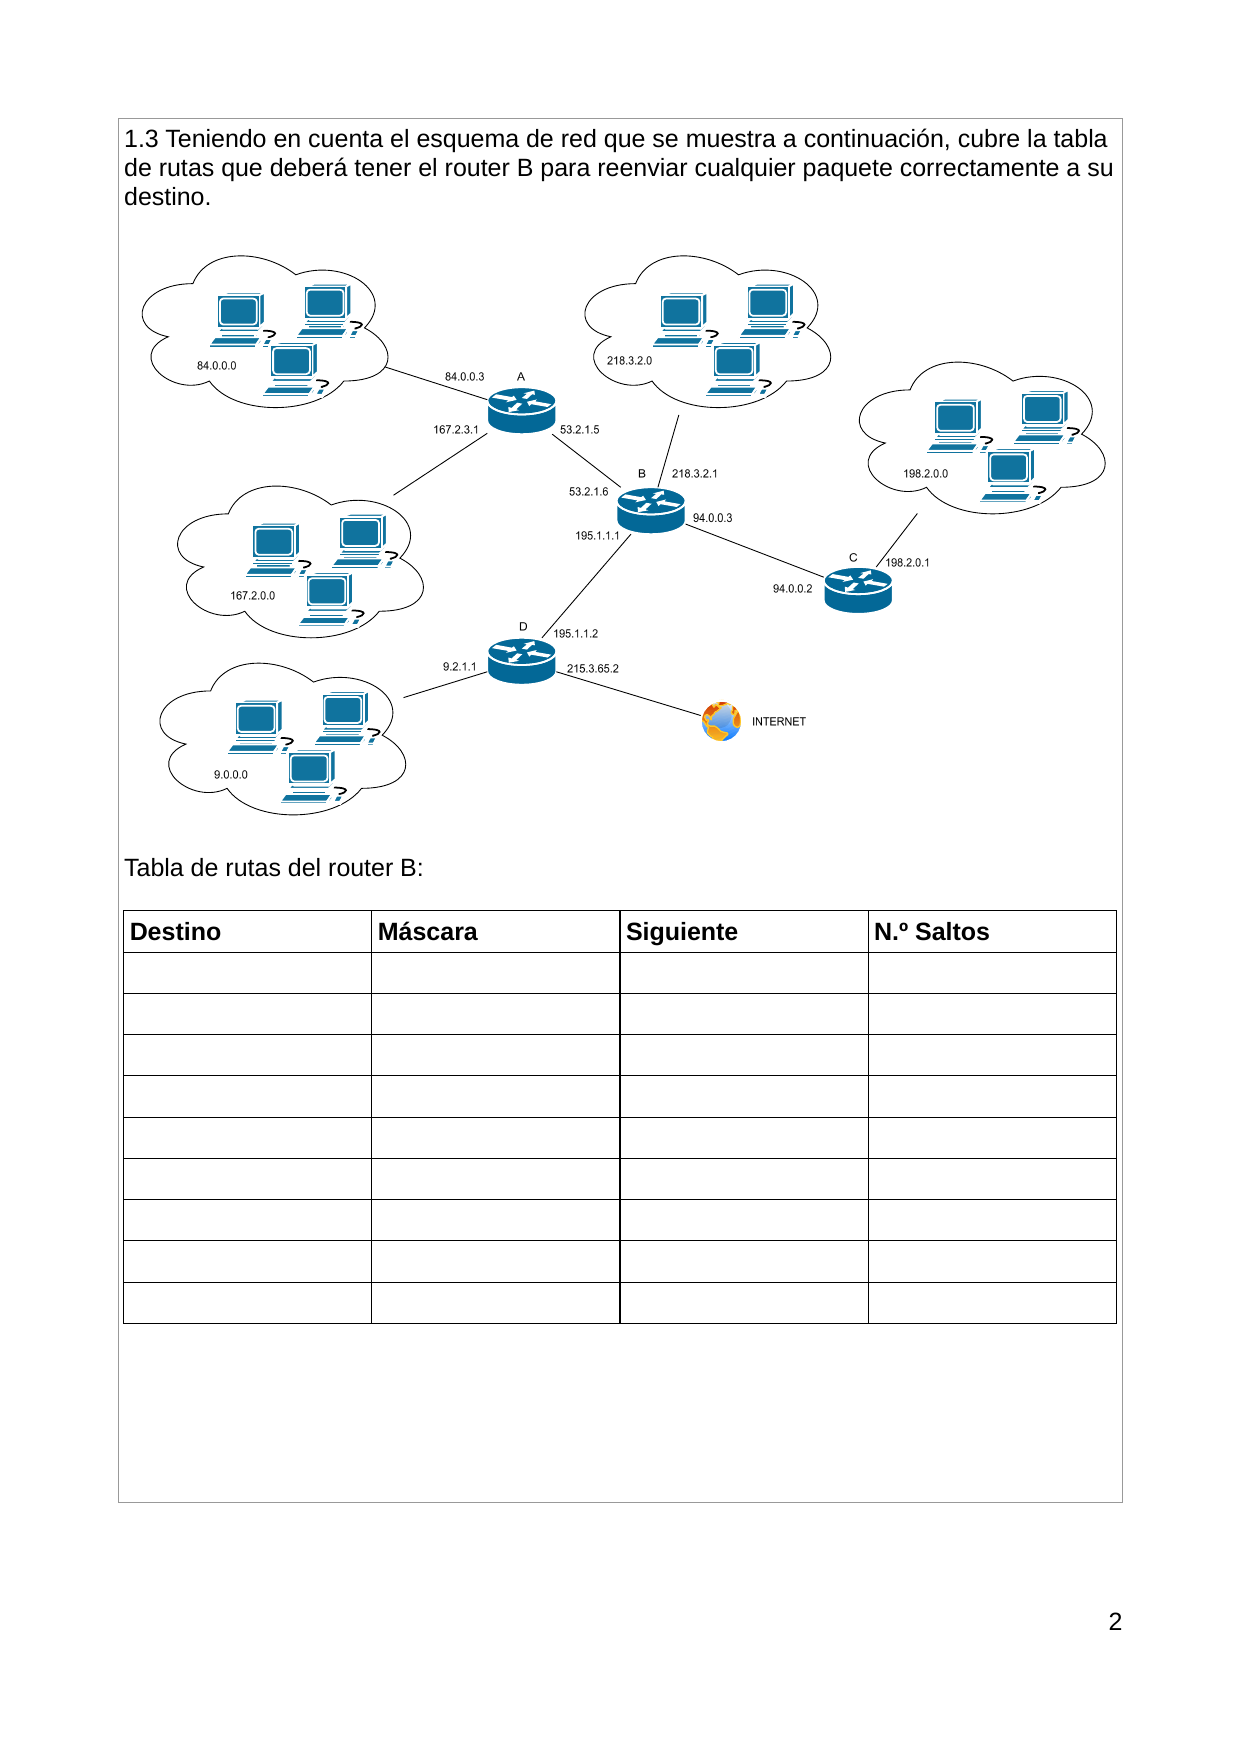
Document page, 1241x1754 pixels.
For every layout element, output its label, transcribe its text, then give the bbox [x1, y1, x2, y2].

table_cell [372, 1200, 619, 1240]
table_cell [124, 994, 371, 1034]
table_cell [124, 953, 371, 993]
table_cell [869, 953, 1116, 993]
table_cell [372, 953, 619, 993]
table_cell [621, 1283, 868, 1323]
table_cell [124, 1159, 371, 1199]
table_cell [372, 1241, 619, 1282]
table_cell [124, 1200, 371, 1240]
table_cell [869, 994, 1116, 1034]
table_header Siguiente [621, 911, 868, 952]
table_header Destino [124, 911, 371, 952]
table_cell [372, 1118, 619, 1158]
table_cell [372, 1035, 619, 1075]
table_cell [372, 1076, 619, 1117]
table_cell [124, 1241, 371, 1282]
table_cell [621, 1159, 868, 1199]
table_cell [869, 1200, 1116, 1240]
table_cell [621, 1200, 868, 1240]
table_cell [124, 1283, 371, 1323]
table_cell [621, 1118, 868, 1158]
table_cell [869, 1159, 1116, 1199]
table_cell [621, 1035, 868, 1075]
table_header Máscara [372, 911, 619, 952]
table_cell [869, 1241, 1116, 1282]
table_cell [372, 994, 619, 1034]
table_cell [124, 1035, 371, 1075]
table_cell [372, 1283, 619, 1323]
table_cell [124, 1118, 371, 1158]
table_header N.º Saltos [869, 911, 1116, 952]
table_cell [869, 1035, 1116, 1075]
table_cell 1.3 Teniendo en cuenta el esquema de red que se muestra a continuación, cubre la tabla de rutas que deberá tener el router B para reenviar cualquier paquete correctamente a su destino. Tabla de rutas del router B: [119, 119, 1122, 1502]
table_cell [869, 1118, 1116, 1158]
table_cell [372, 1159, 619, 1199]
table_cell [621, 953, 868, 993]
table_cell [621, 994, 868, 1034]
table_cell [124, 1076, 371, 1117]
table_cell [869, 1076, 1116, 1117]
table_cell [869, 1283, 1116, 1323]
table_cell [621, 1241, 868, 1282]
table_cell [621, 1076, 868, 1117]
